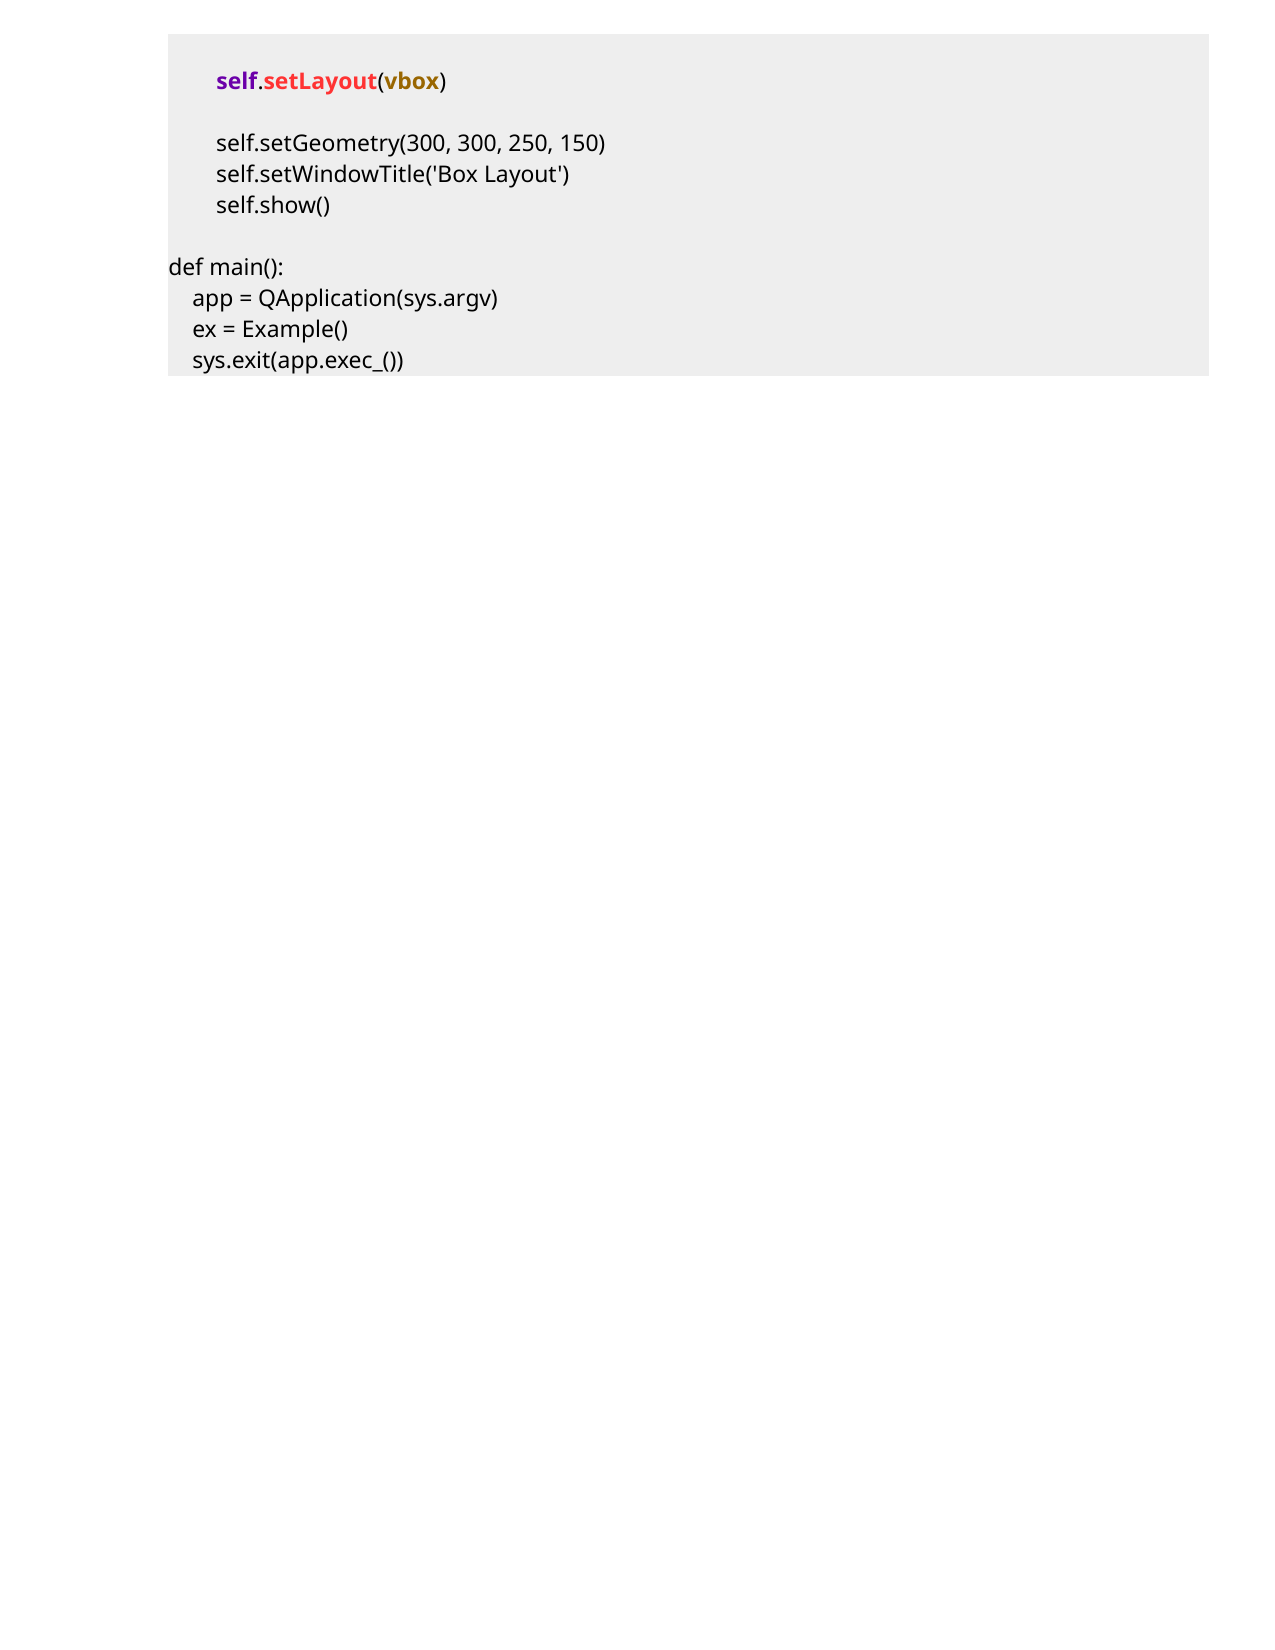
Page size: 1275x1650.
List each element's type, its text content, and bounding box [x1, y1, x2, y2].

text ex = Example() [168, 313, 1209, 344]
text self.setLayout(vbox) [168, 65, 1209, 96]
text self.setGeometry(300, 300, 250, 150) [168, 127, 1209, 158]
text app = QApplication(sys.argv) [168, 282, 1209, 313]
text self.setWindowTitle('Box Layout') [168, 158, 1209, 189]
text self.show() [168, 189, 1209, 220]
text def main(): [168, 251, 1209, 282]
text sys.exit(app.exec_()) [168, 344, 1209, 376]
